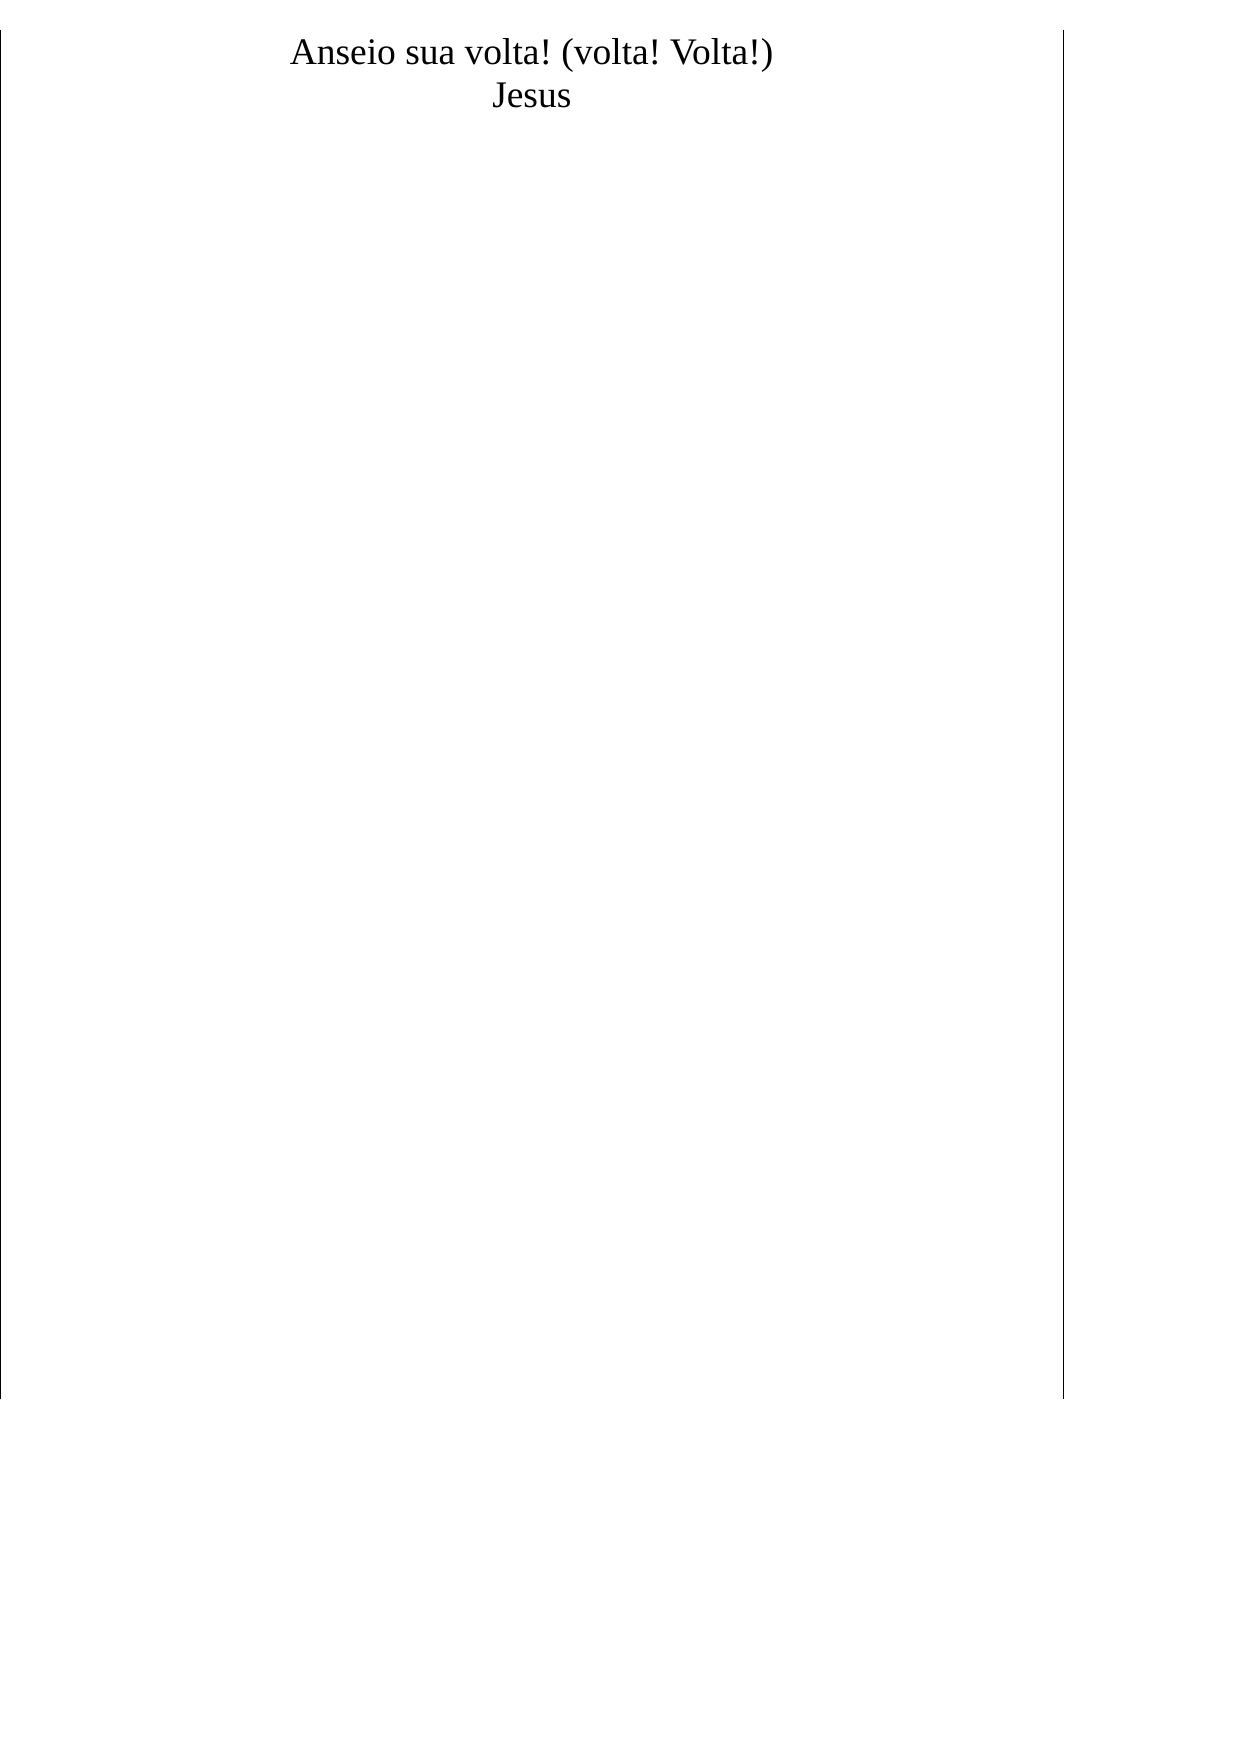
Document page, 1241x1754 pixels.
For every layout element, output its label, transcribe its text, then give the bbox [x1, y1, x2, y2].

text Jesus [29, 73, 1033, 116]
text Anseio sua volta! (volta! Volta!) [29, 29, 1033, 73]
